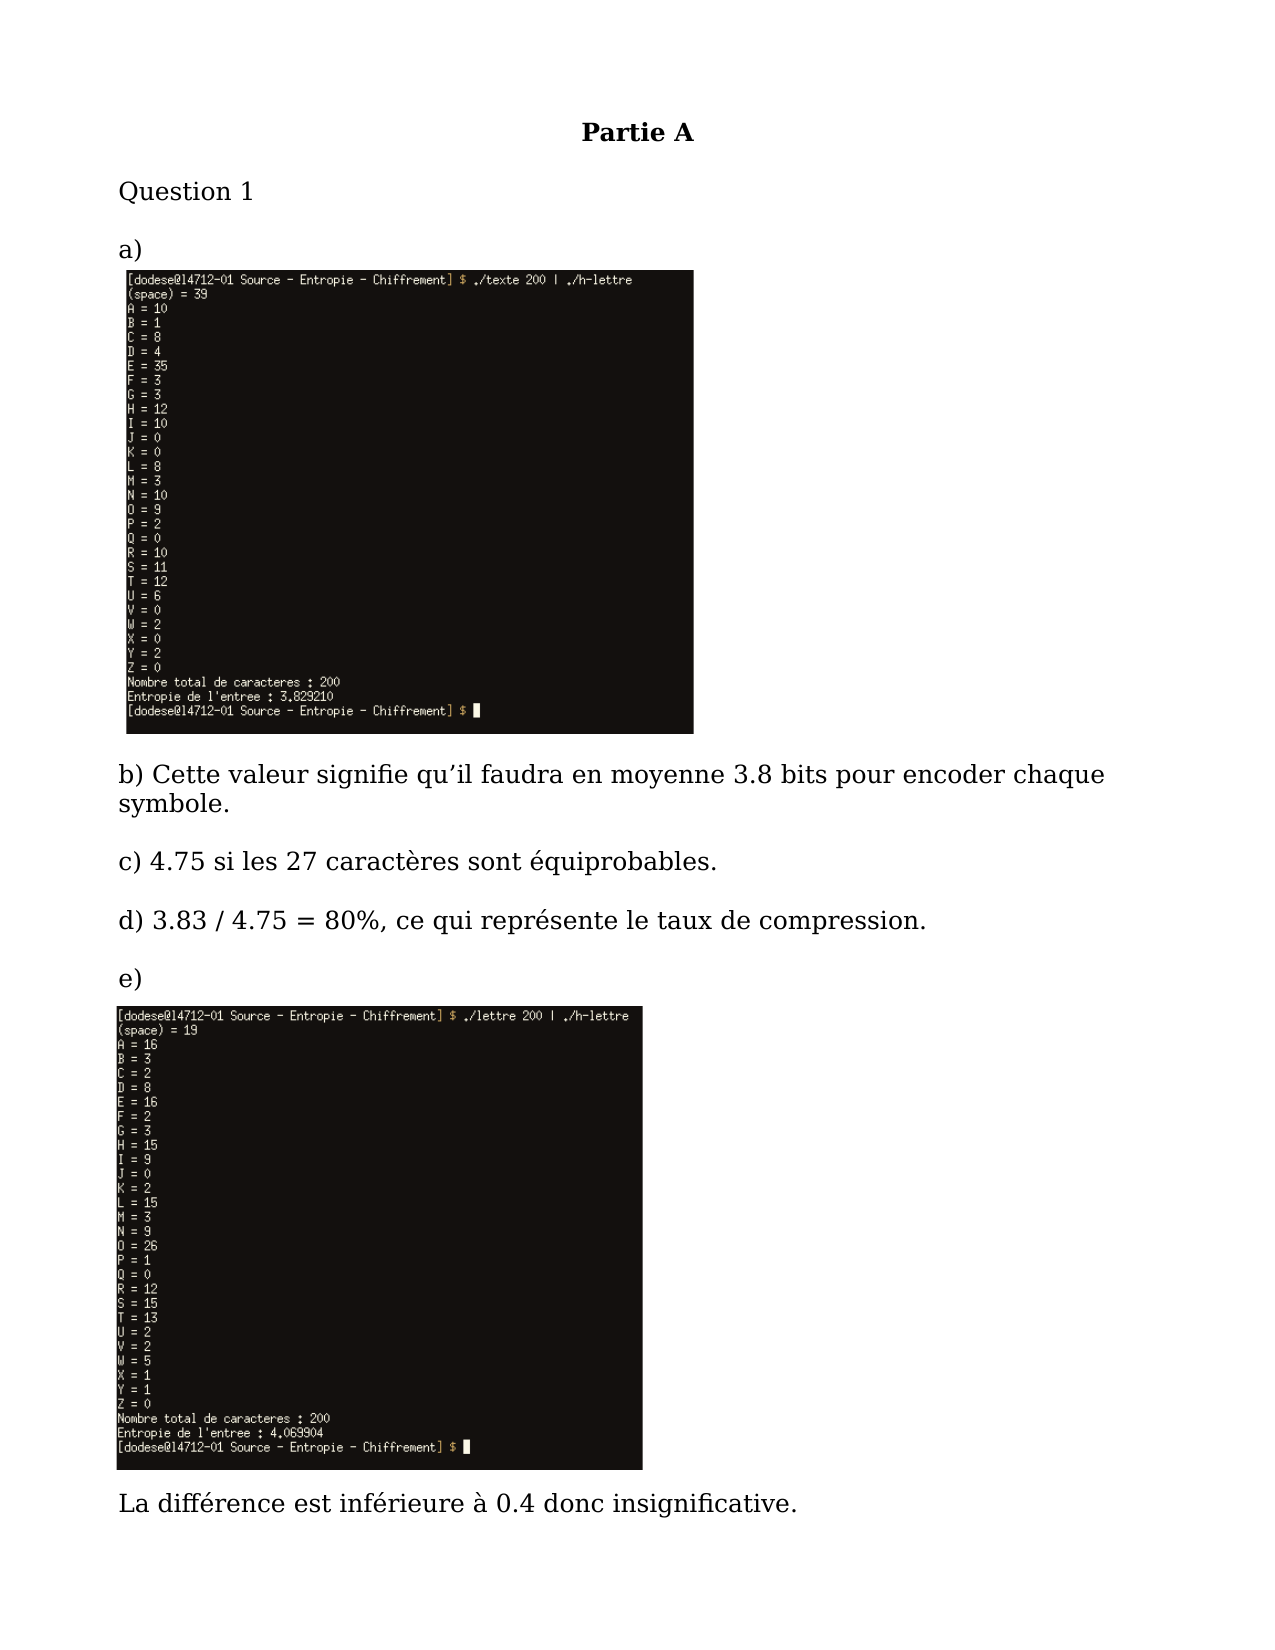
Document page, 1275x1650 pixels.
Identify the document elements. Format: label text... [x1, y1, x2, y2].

text Partie A [118, 118, 1157, 147]
text b) Cette valeur signifie qu’il faudra en moyenne 3.8 bits pour encoder chaque symbole. [118, 760, 1157, 818]
text La différence est inférieure à 0.4 donc insignificative. [118, 1489, 1157, 1518]
text d) 3.83 / 4.75 = 80%, ce qui représente le taux de compression. [118, 906, 1157, 935]
text Question 1 [118, 177, 1157, 206]
text a) [118, 235, 1157, 264]
text c) 4.75 si les 27 caractères sont équiprobables. [118, 847, 1157, 877]
text e) [118, 964, 1157, 993]
